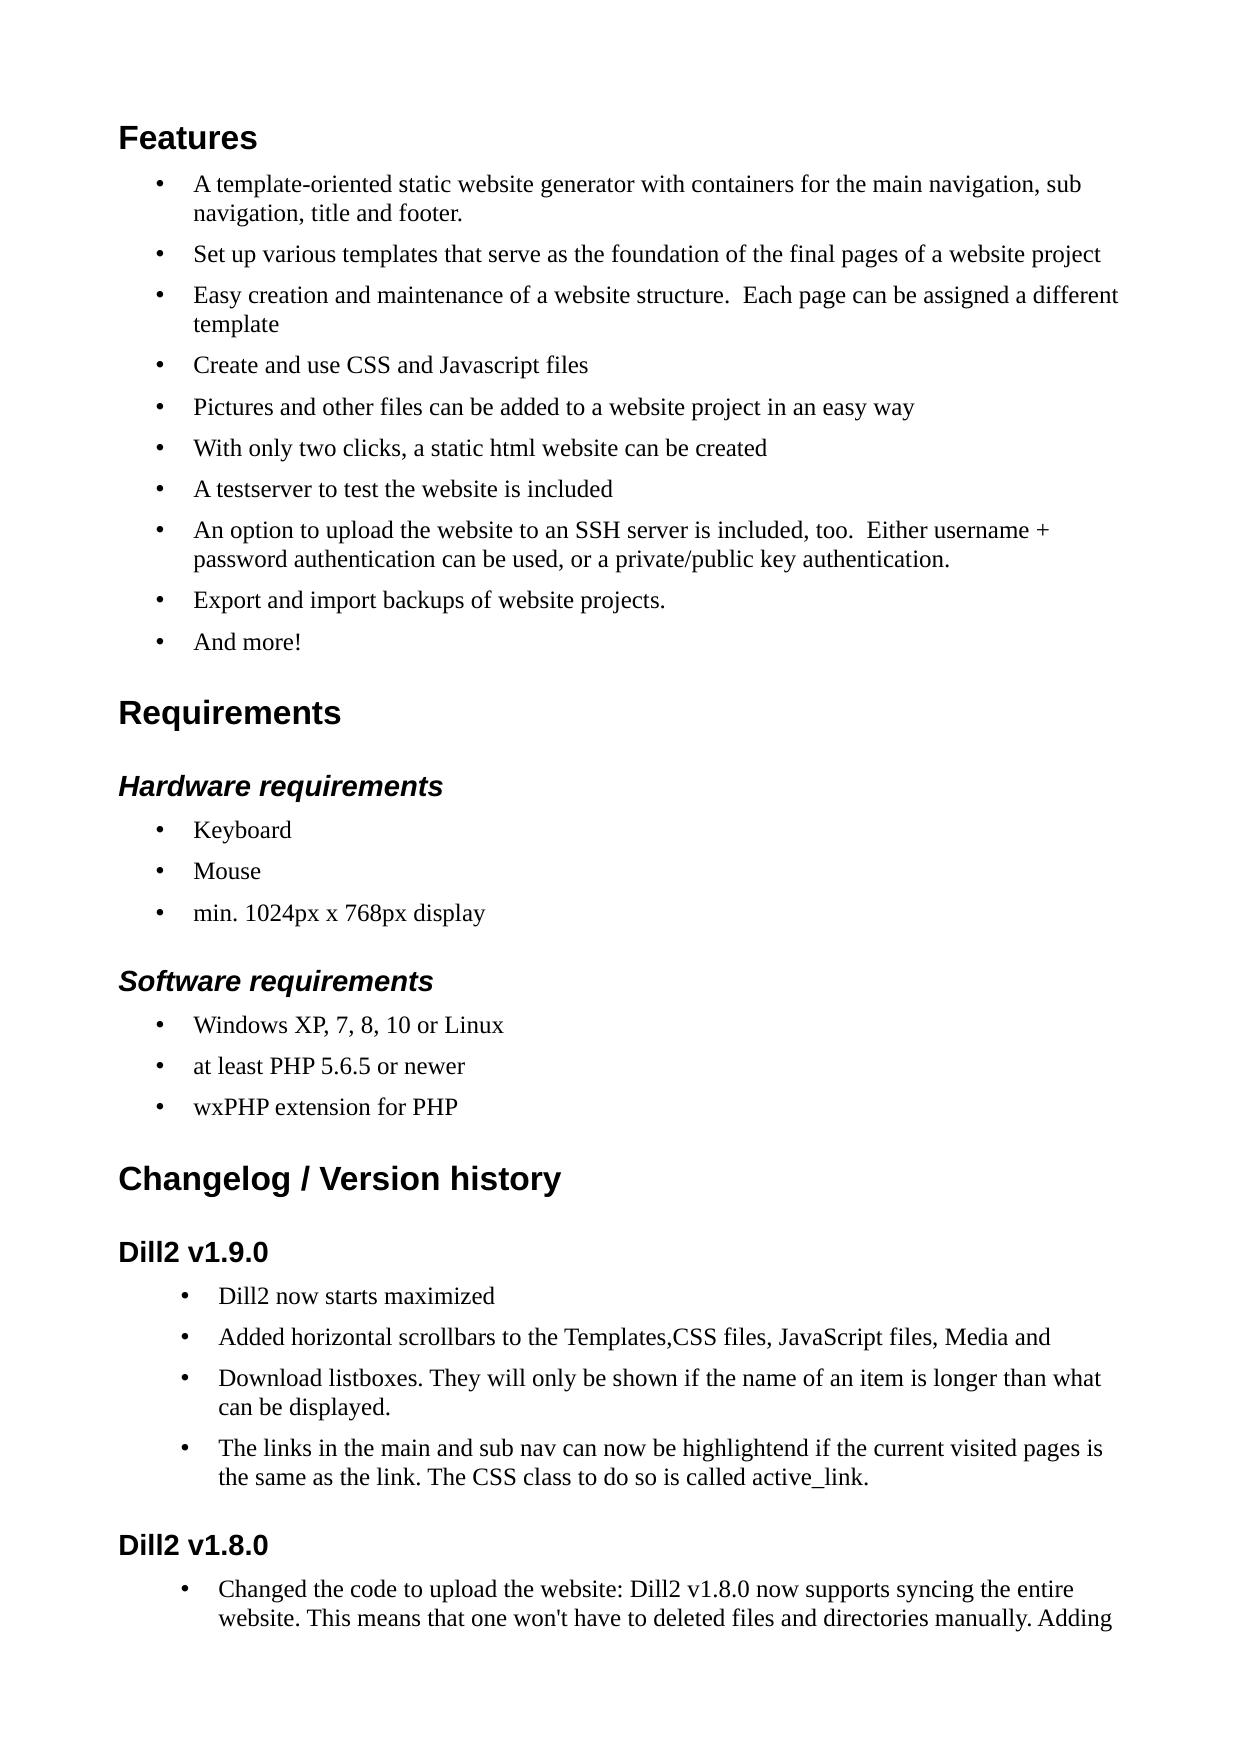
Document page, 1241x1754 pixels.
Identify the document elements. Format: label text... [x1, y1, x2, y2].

subtitle Dill2 v1.8.0 [118, 1528, 1122, 1562]
list Keyboard [156, 815, 1122, 844]
list wxPHP extension for PHP [156, 1092, 1122, 1121]
list at least PHP 5.6.5 or newer [156, 1051, 1122, 1080]
subtitle Changelog / Version history [118, 1159, 1122, 1197]
list And more! [156, 627, 1122, 656]
subtitle Requirements [118, 693, 1122, 732]
list Changed the code to upload the website: Dill2 v1.8.0 now supports syncing the entire website. This means that one won't have to deleted files and directories manually. Adding [181, 1574, 1122, 1632]
subtitle Hardware requirements [118, 769, 1122, 803]
list Easy creation and maintenance of a website structure. Each page can be assigned a different template [156, 281, 1122, 338]
list Windows XP, 7, 8, 10 or Linux [156, 1010, 1122, 1039]
list With only two clicks, a static html website can be created [156, 433, 1122, 462]
list Set up various templates that serve as the foundation of the final pages of a website project [156, 239, 1122, 268]
list Create and use CSS and Javascript files [156, 351, 1122, 379]
list Added horizontal scrollbars to the Templates,CSS files, JavaScript files, Media and [181, 1322, 1122, 1351]
subtitle Features [118, 118, 1122, 157]
subtitle Dill2 v1.9.0 [118, 1235, 1122, 1268]
list Pictures and other files can be added to a website project in an easy way [156, 392, 1122, 421]
list Export and import backups of website projects. [156, 586, 1122, 614]
list A template-oriented static website generator with containers for the main navigation, sub navigation, title and footer. [156, 169, 1122, 227]
list Download listboxes. They will only be shown if the name of an item is longer than what can be displayed. [181, 1363, 1122, 1421]
list Mouse [156, 856, 1122, 885]
subtitle Software requirements [118, 964, 1122, 997]
list The links in the main and sub nav can now be highlightend if the current visited pages is the same as the link. The CSS class to do so is called active_link. [181, 1433, 1122, 1491]
list An option to upload the website to an SSH server is included, too. Either username + password authentication can be used, or a private/public key authentication. [156, 516, 1122, 573]
list A testserver to test the website is included [156, 474, 1122, 503]
list Dill2 now starts maximized [181, 1281, 1122, 1310]
list min. 1024px x 768px display [156, 898, 1122, 926]
